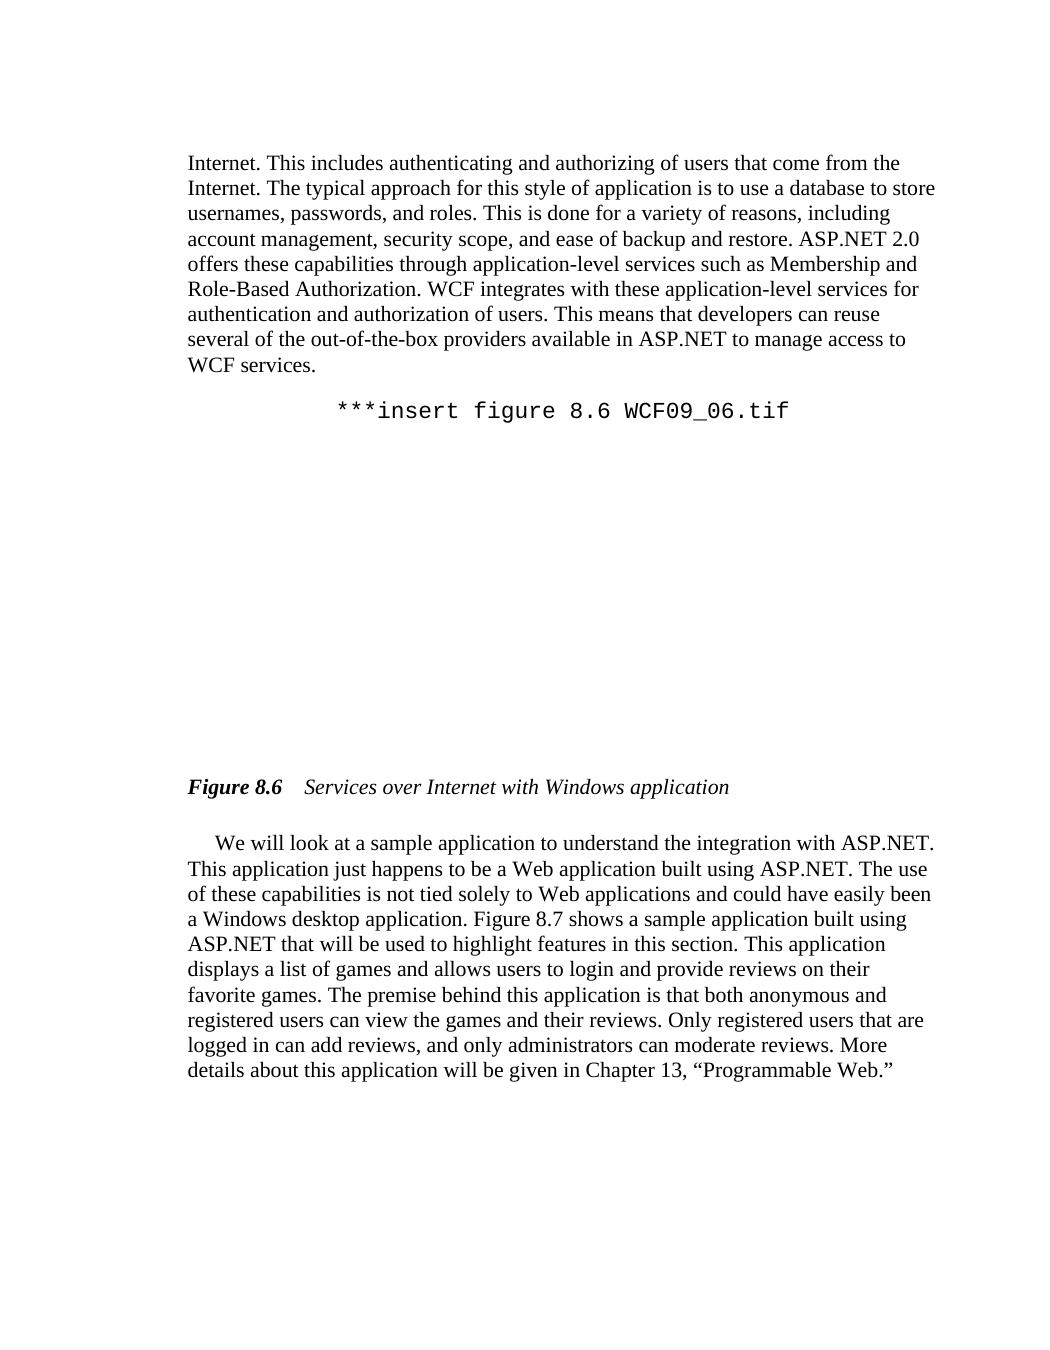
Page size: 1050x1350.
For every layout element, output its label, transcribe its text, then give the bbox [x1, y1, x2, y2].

table_header ***insert figure 8.6 WCF09_06.tif [188, 399, 937, 774]
text Internet. This includes authenticating and authorizing of users that come from the Internet. The typical approach for this style of application is to use a database to store usernames, passwords, and roles. This is done for a variety of reasons, including account management, security scope, and ease of backup and restore. ASP.NET 2.0 offers these capabilities through application-level services such as Membership and Role-Based Authorization. WCF integrates with these application-level services for authentication and authorization of users. This means that developers can reuse several of the out-of-the-box providers available in ASP.NET to manage access to WCF services. [187, 150, 937, 377]
table_cell Figure 8.6 Services over Internet with Windows application [188, 774, 937, 830]
text We will look at a sample application to understand the integration with ASP.NET. This application just happens to be a Web application built using ASP.NET. The use of these capabilities is not tied solely to Web applications and could have easily been a Windows desktop application. Figure 8.7 shows a sample application built using ASP.NET that will be used to highlight features in this section. This application displays a list of games and allows users to login and provide reviews on their favorite games. The premise behind this application is that both anonymous and registered users can view the games and their reviews. Only registered users that are logged in can add reviews, and only administrators can moderate reviews. More details about this application will be given in Chapter 13, “Programmable Web.” [187, 830, 937, 1082]
